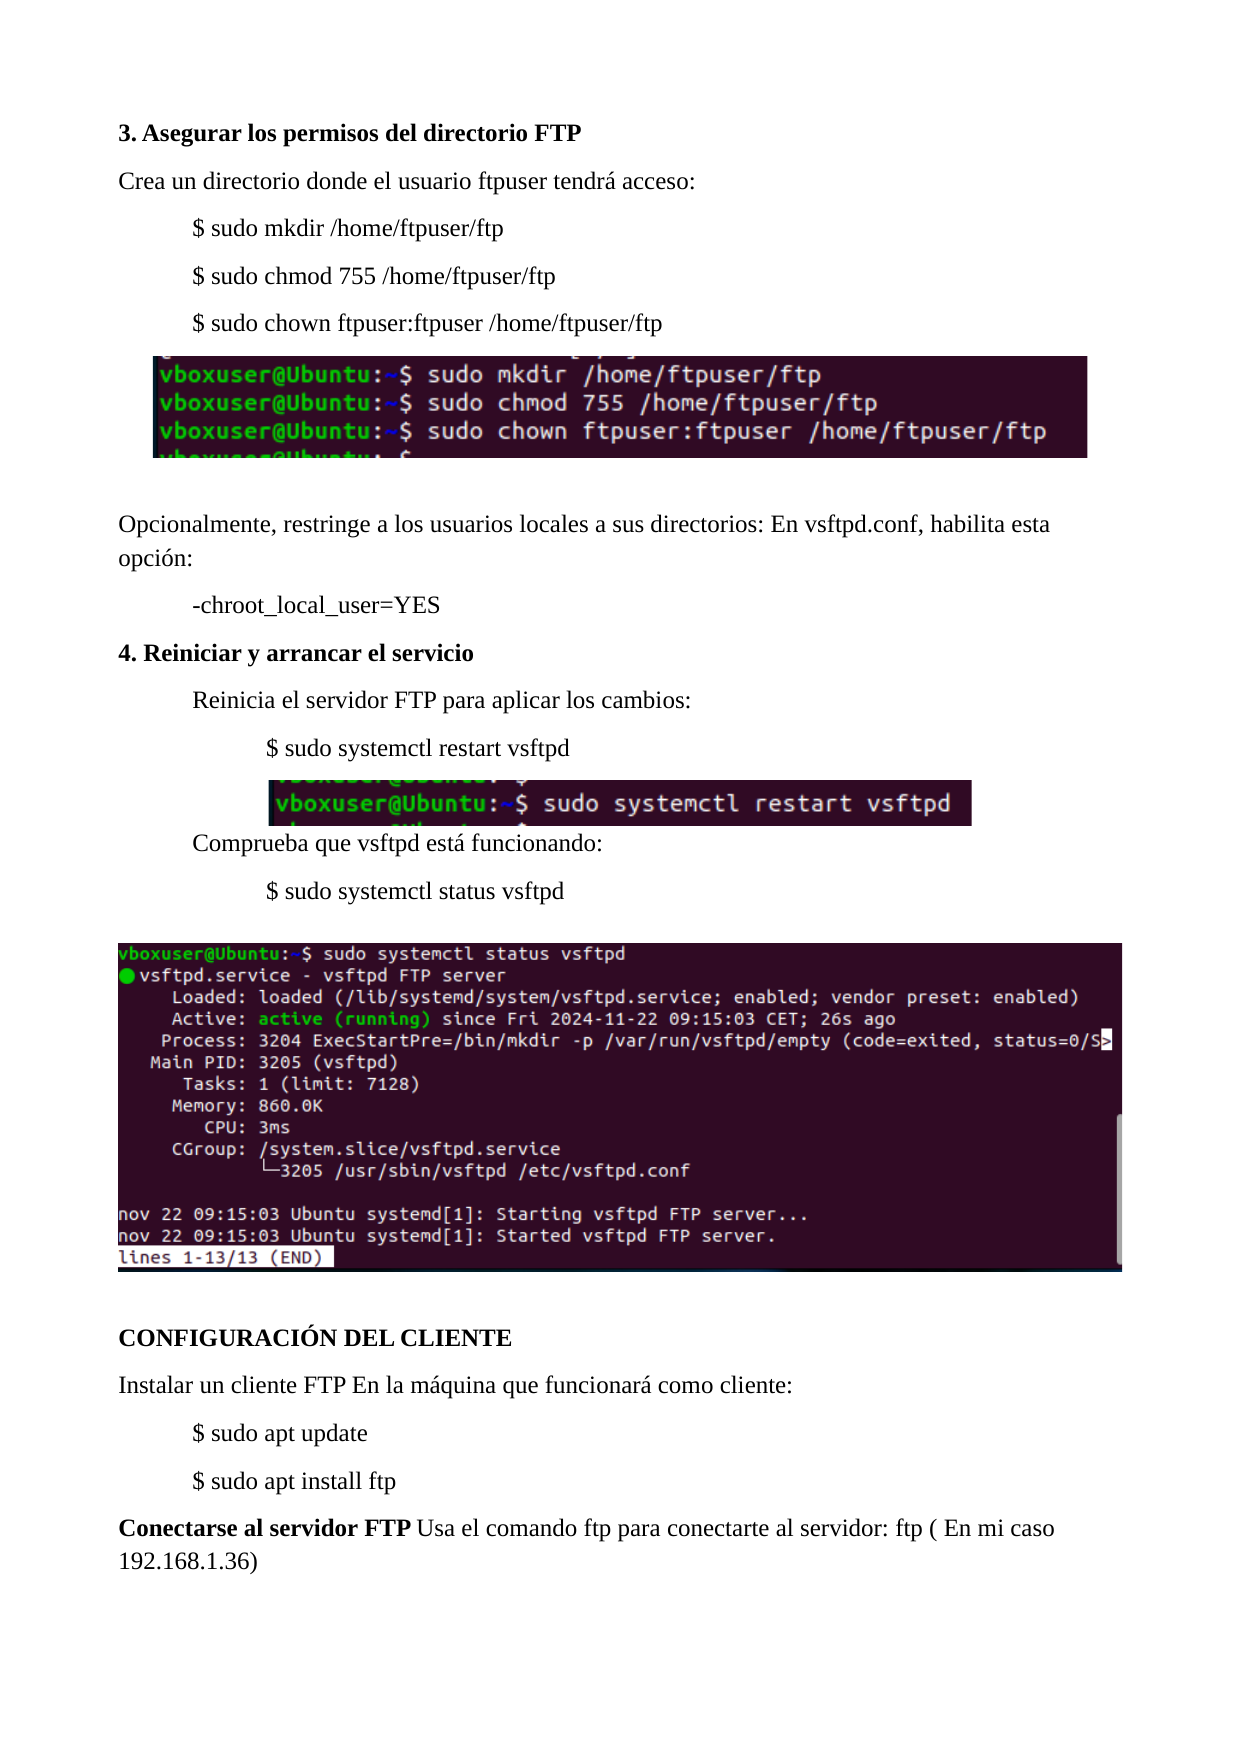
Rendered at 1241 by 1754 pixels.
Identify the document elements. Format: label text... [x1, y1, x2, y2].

text 3. Asegurar los permisos del directorio FTP [118, 118, 1122, 147]
text CONFIGURACIÓN DEL CLIENTE [118, 1323, 1122, 1352]
text $ sudo apt install ftp [118, 1466, 1122, 1494]
picture [152, 356, 1088, 458]
text $ sudo systemctl restart vsftpd [118, 733, 1122, 762]
text Crea un directorio donde el usuario ftpuser tendrá acceso: [118, 166, 1122, 194]
text Opcionalmente, restringe a los usuarios locales a sus directorios: En vsftpd.conf, habilita esta opción: [118, 509, 1122, 571]
text Reinicia el servidor FTP para aplicar los cambios: [118, 685, 1122, 714]
text $ sudo systemctl status vsftpd [118, 876, 1122, 904]
text $ sudo mkdir /home/ftpuser/ftp [118, 213, 1122, 242]
text Instalar un cliente FTP En la máquina que funcionará como cliente: [118, 1371, 1122, 1399]
text $ sudo chown ftpuser:ftpuser /home/ftpuser/ftp [118, 308, 1122, 337]
text -chroot_local_user=YES [118, 590, 1122, 619]
text Conectarse al servidor FTP Usa el comando ftp para conectarte al servidor: ftp ( En mi caso 192.168.1.36) [118, 1513, 1122, 1575]
text $ sudo apt update [118, 1418, 1122, 1447]
picture [118, 943, 1123, 1272]
text Comprueba que vsftpd está funcionando: [118, 828, 1122, 857]
picture [268, 780, 972, 826]
text 4. Reiniciar y arrancar el servicio [118, 638, 1122, 667]
text $ sudo chmod 755 /home/ftpuser/ftp [118, 261, 1122, 290]
